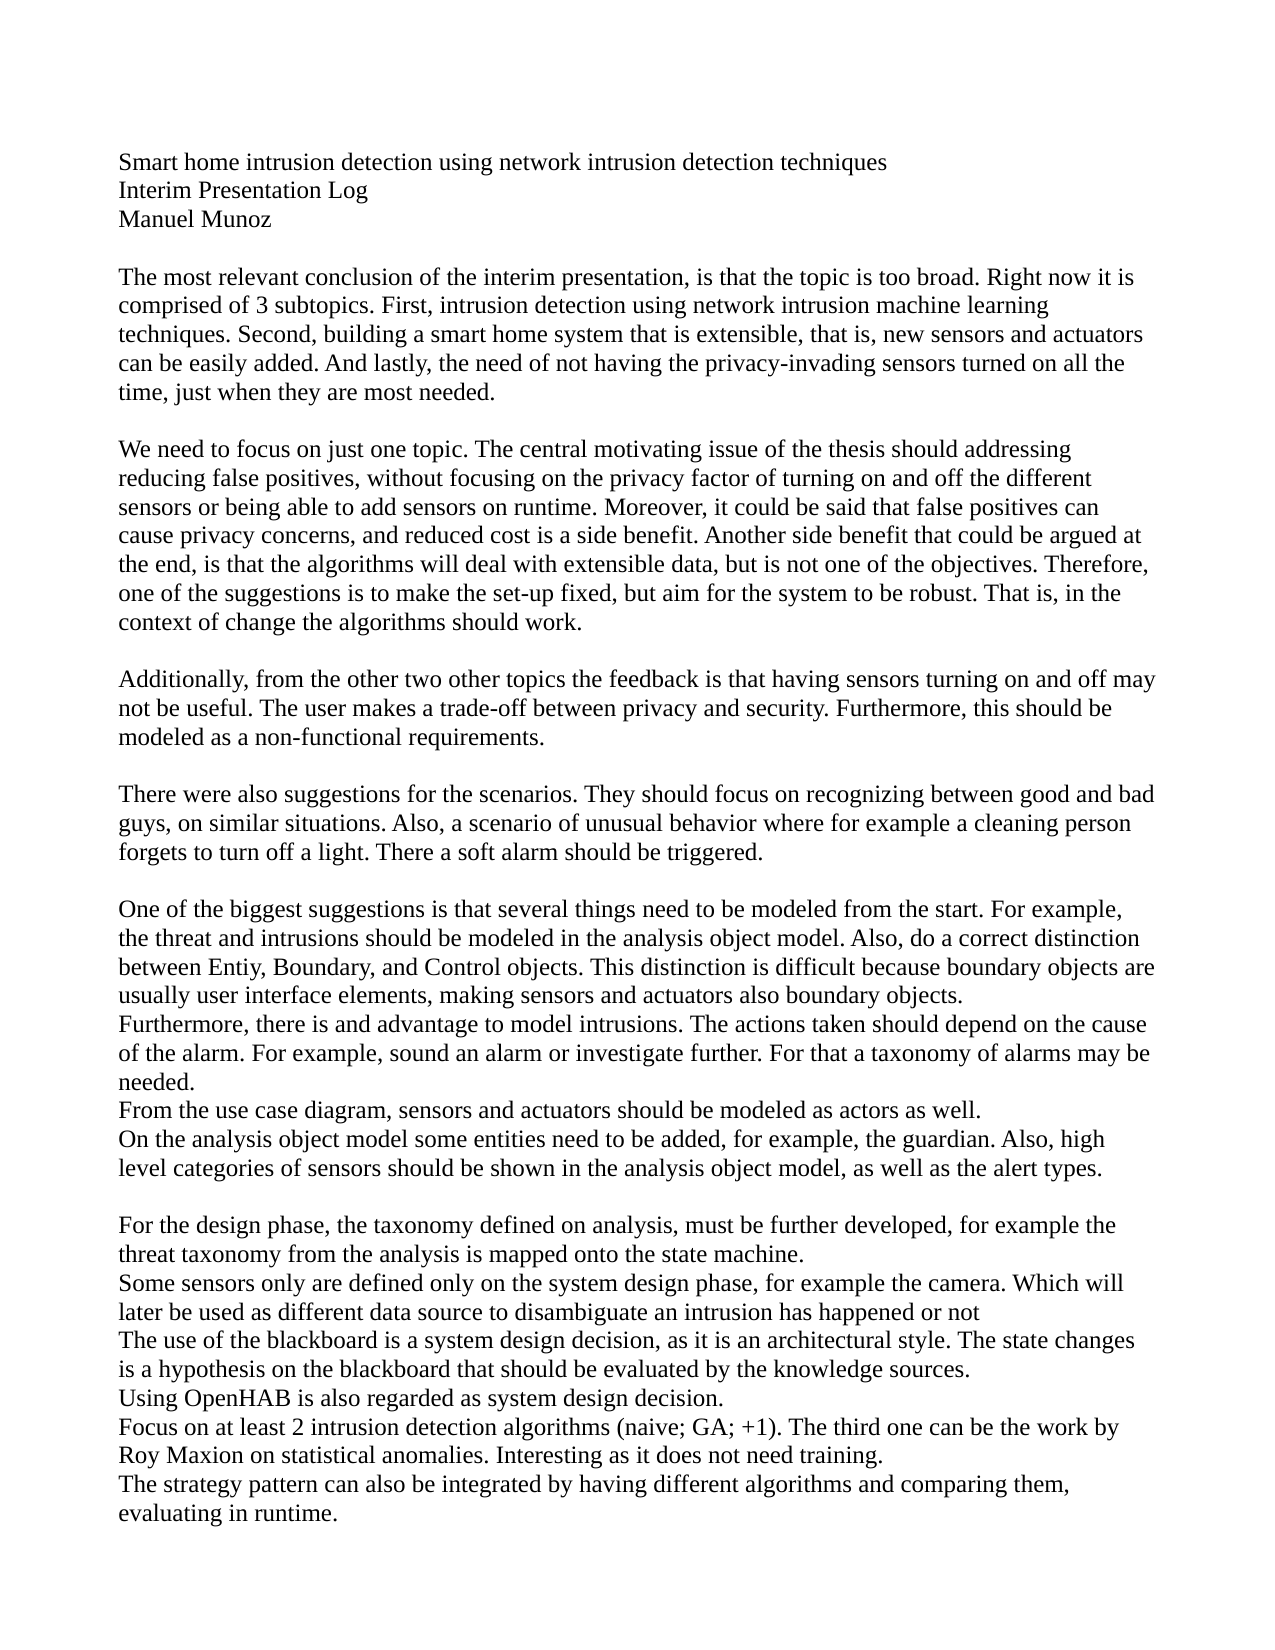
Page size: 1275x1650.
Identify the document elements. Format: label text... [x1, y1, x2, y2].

text Focus on at least 2 intrusion detection algorithms (naive; GA; +1). The third one can be the work by Roy Maxion on statistical anomalies. Interesting as it does not need training. [118, 1412, 1157, 1469]
text There were also suggestions for the scenarios. They should focus on recognizing between good and bad guys, on similar situations. Also, a scenario of unusual behavior where for example a cleaning person forgets to turn off a light. There a soft alarm should be triggered. [118, 779, 1157, 866]
text Some sensors only are defined only on the system design phase, for example the camera. Which will later be used as different data source to disambiguate an intrusion has happened or not [118, 1268, 1157, 1326]
text One of the biggest suggestions is that several things need to be modeled from the start. For example, the threat and intrusions should be modeled in the analysis object model. Also, do a correct distinction between Entiy, Boundary, and Control objects. This distinction is difficult because boundary objects are usually user interface elements, making sensors and actuators also boundary objects. [118, 894, 1157, 1009]
text Manuel Munoz [118, 204, 1157, 233]
text From the use case diagram, sensors and actuators should be modeled as actors as well. [118, 1096, 1157, 1124]
text The use of the blackboard is a system design decision, as it is an architectural style. The state changes is a hypothesis on the blackboard that should be evaluated by the knowledge sources. [118, 1326, 1157, 1383]
text Additionally, from the other two other topics the feedback is that having sensors turning on and off may not be useful. The user makes a trade-off between privacy and security. Furthermore, this should be modeled as a non-functional requirements. [118, 664, 1157, 751]
text On the analysis object model some entities need to be added, for example, the guardian. Also, high level categories of sensors should be shown in the analysis object model, as well as the alert types. [118, 1124, 1157, 1182]
text Interim Presentation Log [118, 176, 1157, 204]
text Furthermore, there is and advantage to model intrusions. The actions taken should depend on the cause of the alarm. For example, sound an alarm or investigate further. For that a taxonomy of alarms may be needed. [118, 1009, 1157, 1096]
text We need to focus on just one topic. The central motivating issue of the thesis should addressing reducing false positives, without focusing on the privacy factor of turning on and off the different sensors or being able to add sensors on runtime. Moreover, it could be said that false positives can cause privacy concerns, and reduced cost is a side benefit. Another side benefit that could be argued at the end, is that the algorithms will deal with extensible data, but is not one of the objectives. Therefore, one of the suggestions is to make the set-up fixed, but aim for the system to be robust. That is, in the context of change the algorithms should work. [118, 434, 1157, 636]
text The most relevant conclusion of the interim presentation, is that the topic is too broad. Right now it is comprised of 3 subtopics. First, intrusion detection using network intrusion machine learning techniques. Second, building a smart home system that is extensible, that is, new sensors and actuators can be easily added. And lastly, the need of not having the privacy-invading sensors turned on all the time, just when they are most needed. [118, 262, 1157, 406]
text Smart home intrusion detection using network intrusion detection techniques [118, 147, 1157, 176]
text The strategy pattern can also be integrated by having different algorithms and comparing them, evaluating in runtime. [118, 1469, 1157, 1527]
text For the design phase, the taxonomy defined on analysis, must be further developed, for example the threat taxonomy from the analysis is mapped onto the state machine. [118, 1211, 1157, 1268]
text Using OpenHAB is also regarded as system design decision. [118, 1383, 1157, 1412]
